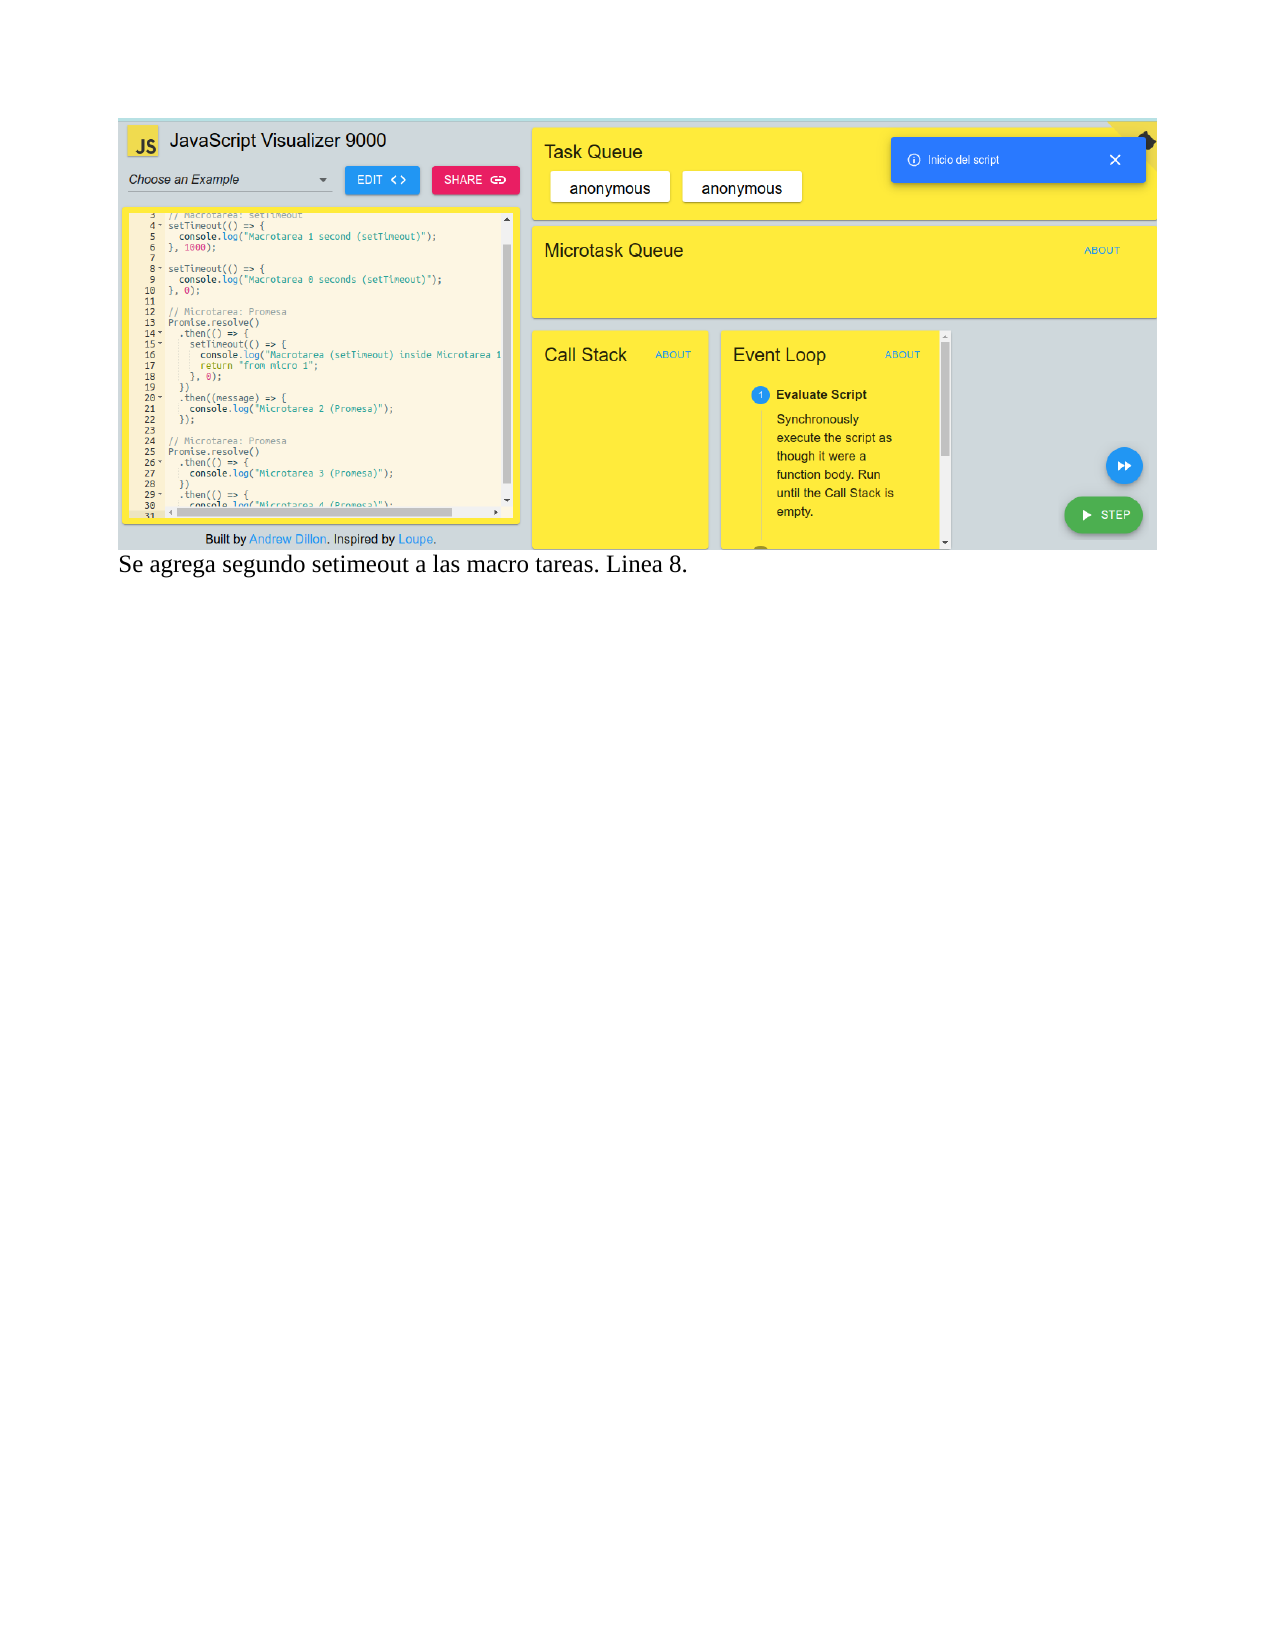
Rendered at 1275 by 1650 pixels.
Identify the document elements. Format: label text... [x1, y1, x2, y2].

picture [118, 118, 1157, 550]
text Se agrega segundo setimeout a las macro tareas. Linea 8. [118, 550, 1157, 578]
